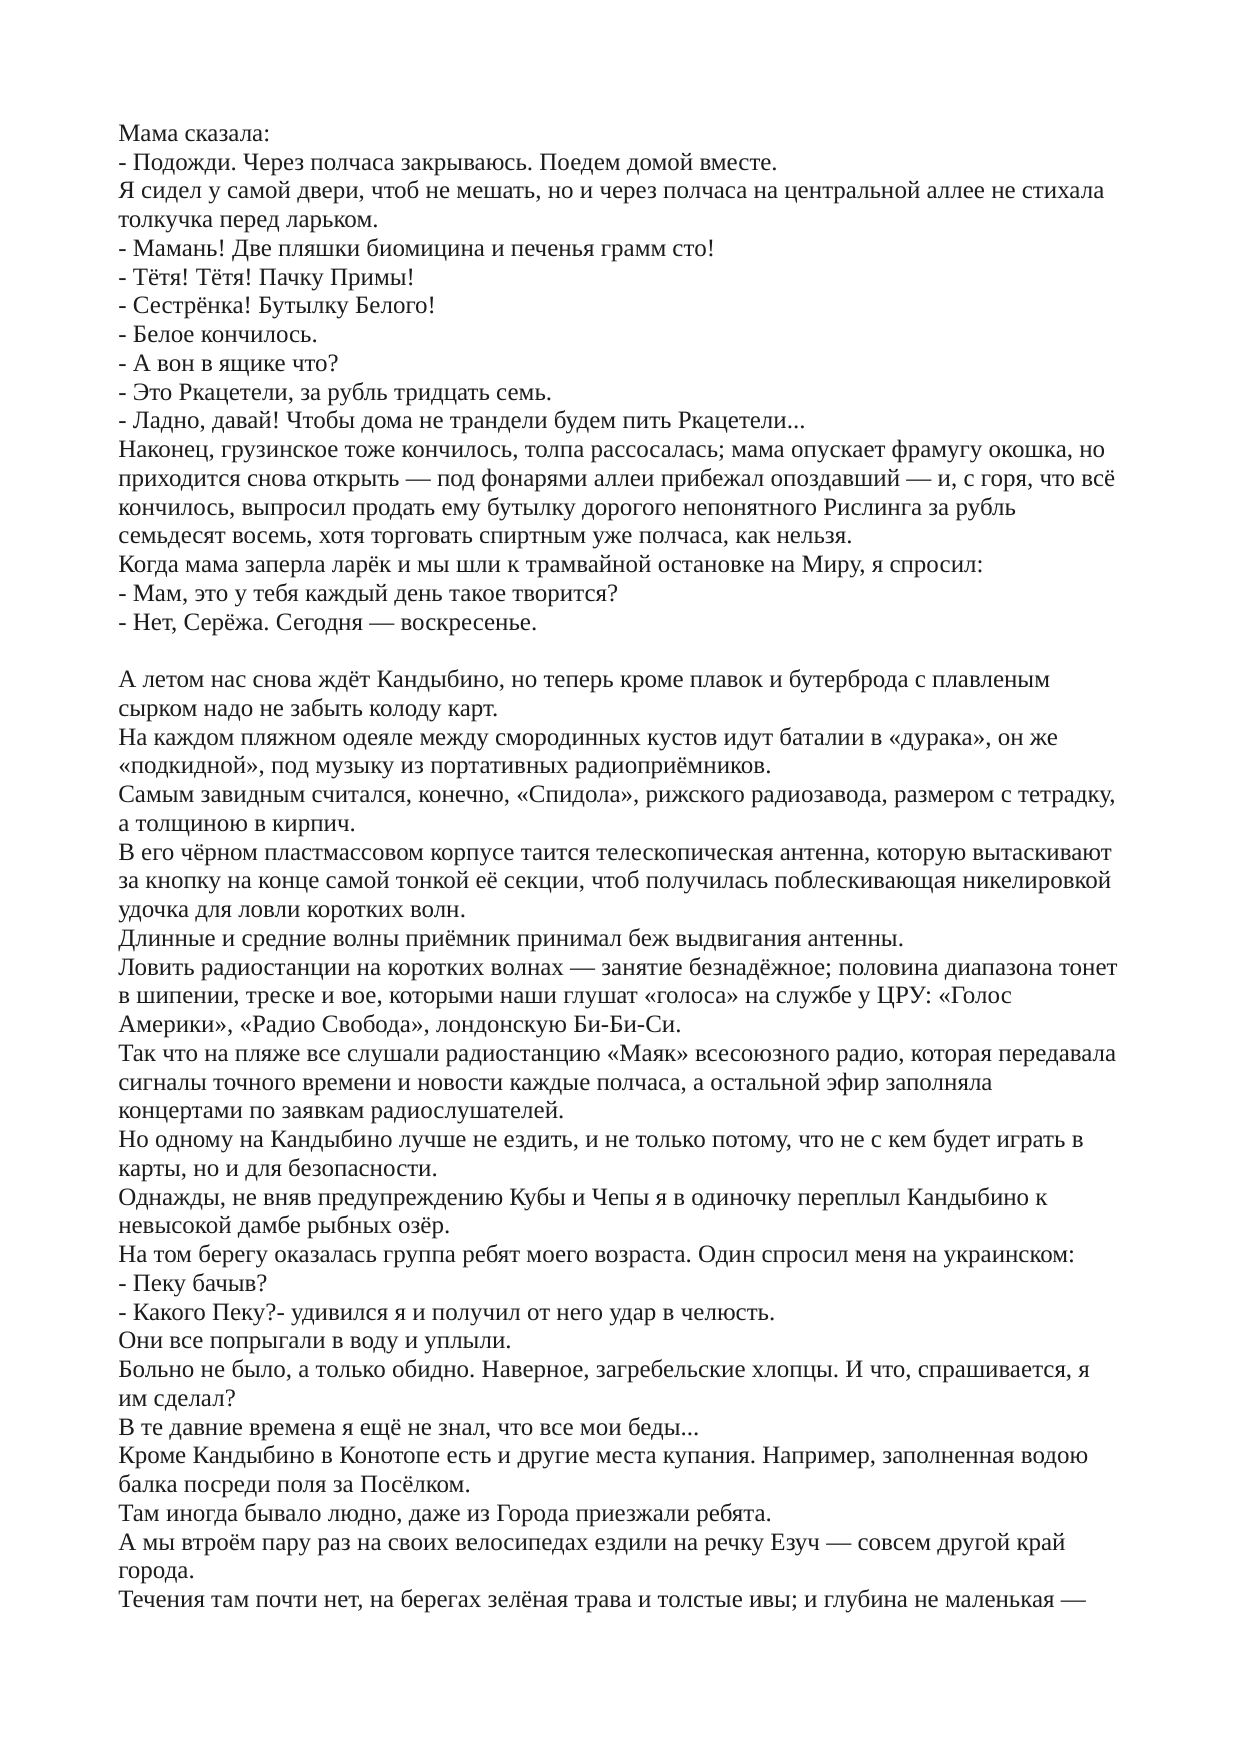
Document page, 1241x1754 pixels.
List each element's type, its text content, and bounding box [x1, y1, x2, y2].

text Когда мама заперла ларёк и мы шли к трамвайной остановке на Миру, я спросил: [118, 549, 1122, 578]
text На том берегу оказалась группа ребят моего возраста. Один спросил меня на украинском: [118, 1239, 1122, 1268]
text - Нет, Серёжа. Сегодня — воскресенье. [118, 607, 1122, 636]
text - Сестрёнка! Бутылку Белого! [118, 291, 1122, 319]
text В его чёрном пластмассовом корпусе таится телескопическая антенна, которую вытаскивают за кнопку на конце самой тонкой её секции, чтоб получилась поблескивающая никелировкой удочка для ловли коротких волн. [118, 837, 1122, 923]
text Мама сказала: [118, 118, 1122, 147]
text Там иногда бывало людно, даже из Города приезжали ребята. [118, 1498, 1122, 1527]
text На каждом пляжном одеяле между смородинных кустов идут баталии в «дурака», он же «подкидной», под музыку из портативных радиоприёмников. [118, 722, 1122, 779]
text - Это Ркацетели, за рубль тридцать семь. [118, 377, 1122, 406]
text - Подожди. Через полчаса закрываюсь. Поедем домой вместе. [118, 147, 1122, 176]
text - Белое кончилось. [118, 319, 1122, 348]
text Однажды, не вняв предупреждению Кубы и Чепы я в одиночку переплыл Кандыбино к невысокой дамбе рыбных озёр. [118, 1182, 1122, 1239]
text В те давние времена я ещё не знал, что все мои беды... [118, 1412, 1122, 1441]
text Они все попрыгали в воду и уплыли. [118, 1326, 1122, 1354]
text - Какого Пеку?- удивился я и получил от него удар в челюсть. [118, 1297, 1122, 1326]
text - А вон в ящике что? [118, 348, 1122, 377]
text Кроме Кандыбино в Конотопе есть и другие места купания. Например, заполненная водою балка посреди поля за Посёлком. [118, 1441, 1122, 1498]
text - Мамань! Две пляшки биомицина и печенья грамм сто! [118, 233, 1122, 262]
text Больно не было, а только обидно. Наверное, загребельские хлопцы. И что, спрашивается, я им сделал? [118, 1354, 1122, 1412]
text Самым завидным считался, конечно, «Спидола», рижского радиозавода, размером с тетрадку, а толщиною в кирпич. [118, 779, 1122, 837]
text - Ладно, давай! Чтобы дома не трандели будем пить Ркацетели... [118, 406, 1122, 434]
text А летом нас снова ждёт Кандыбино, но теперь кроме плавок и бутерброда с плавленым сырком надо не забыть колоду карт. [118, 664, 1122, 722]
text Течения там почти нет, на берегах зелёная трава и толстые ивы; и глубина не маленькая — [118, 1584, 1122, 1613]
text - Мам, это у тебя каждый день такое творится? [118, 578, 1122, 607]
text Наконец, грузинское тоже кончилось, толпа рассосалась; мама опускает фрамугу окошка, но приходится снова открыть — под фонарями аллеи прибежал опоздавший — и, с горя, что всё кончилось, выпросил продать ему бутылку дорогого непонятного Рислинга за рубль семьдесят восемь, хотя торговать спиртным уже полчаса, как нельзя. [118, 434, 1122, 549]
text Я сидел у самой двери, чтоб не мешать, но и через полчаса на центральной аллее не стихала толкучка перед ларьком. [118, 176, 1122, 233]
text - Тётя! Тётя! Пачку Примы! [118, 262, 1122, 291]
text А мы втроём пару раз на своих велосипедах ездили на речку Езуч — совсем другой край города. [118, 1527, 1122, 1584]
text Так что на пляже все слушали радиостанцию «Маяк» всесоюзного радио, которая передавала сигналы точного времени и новости каждые полчаса, а остальной эфир заполняла концертами по заявкам радиослушателей. [118, 1038, 1122, 1124]
text Ловить радиостанции на коротких волнах — занятие безнадёжное; половина диапазона тонет в шипении, треске и вое, которыми наши глушат «голоса» на службе у ЦРУ: «Голос Америки», «Радио Свобода», лондонскую Би-Би-Си. [118, 952, 1122, 1038]
text Но одному на Кандыбино лучше не ездить, и не только потому, что не с кем будет играть в карты, но и для безопасности. [118, 1124, 1122, 1182]
text Длинные и средние волны приёмник принимал беж выдвигания антенны. [118, 923, 1122, 952]
text - Пеку бачыв? [118, 1268, 1122, 1297]
